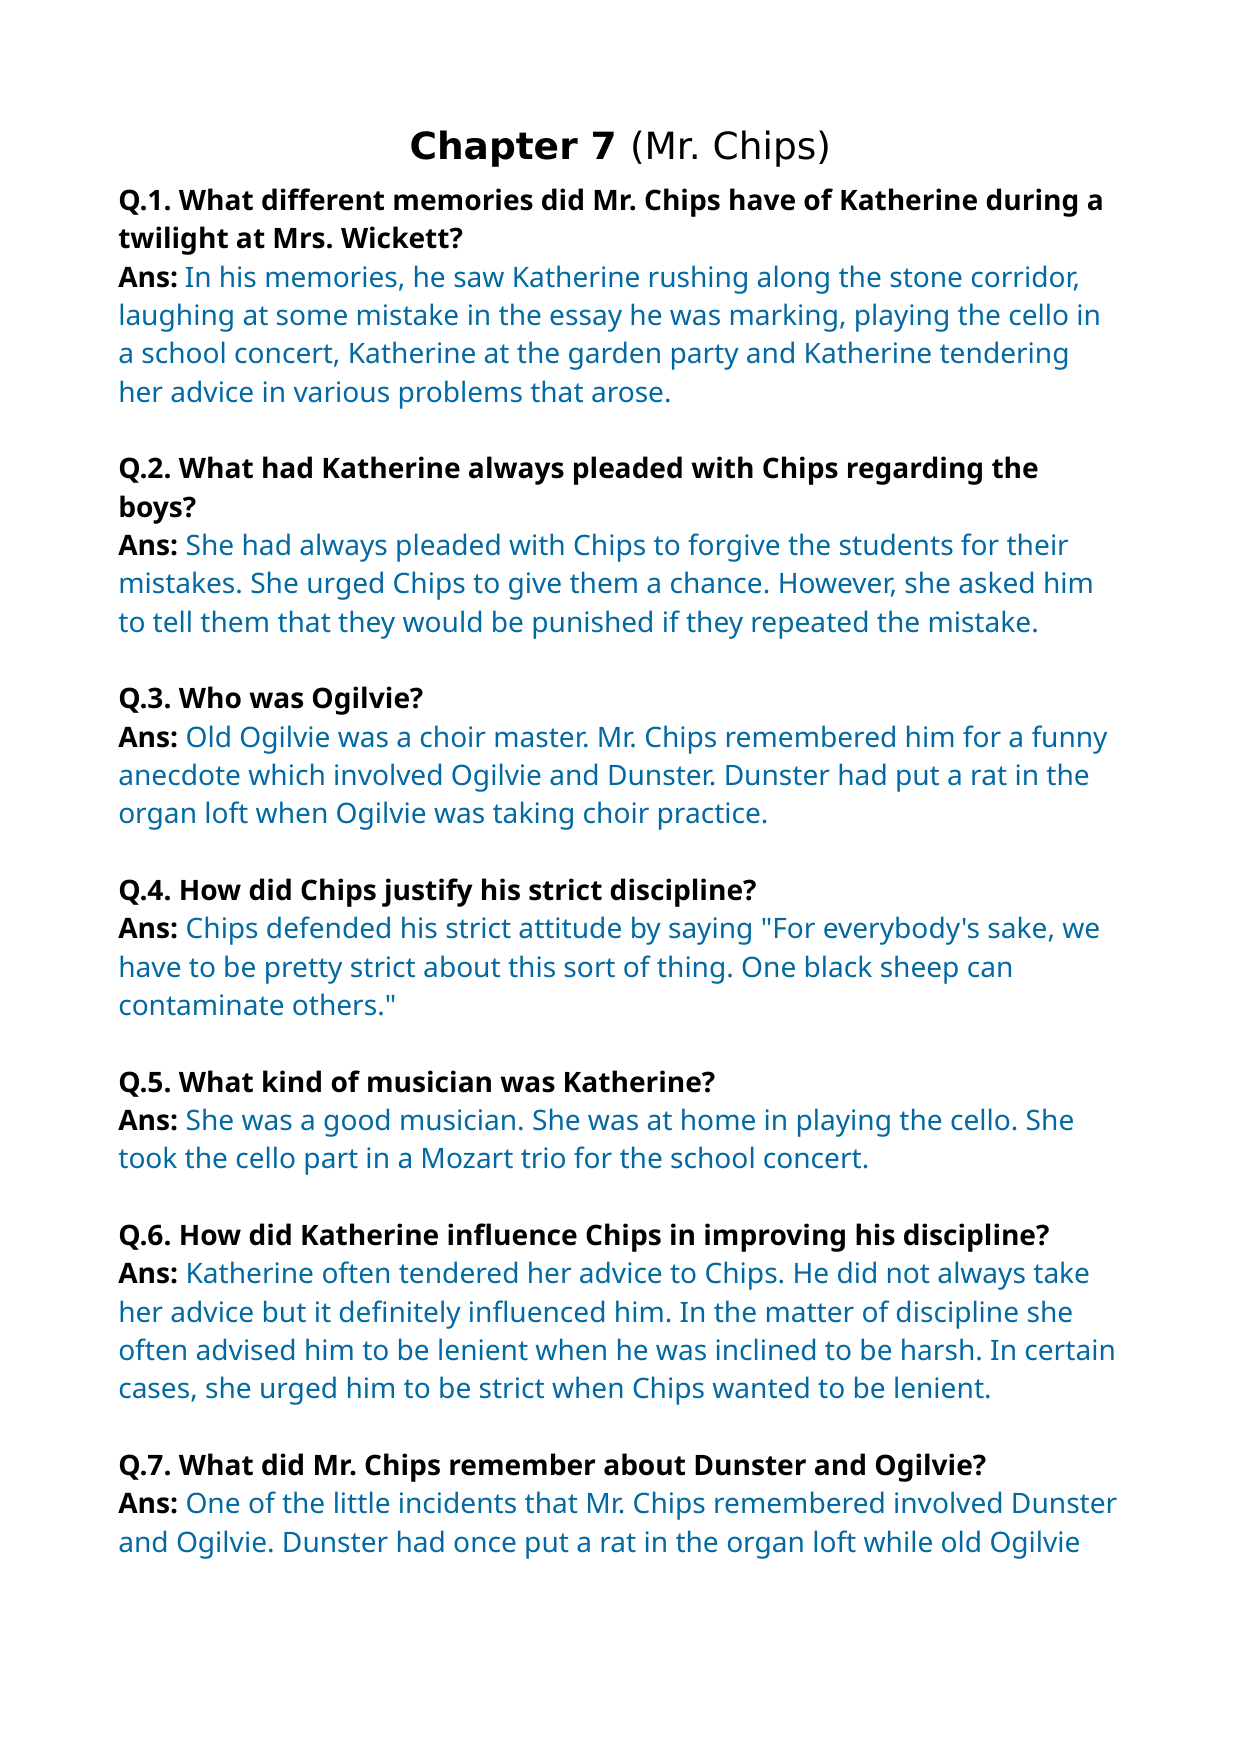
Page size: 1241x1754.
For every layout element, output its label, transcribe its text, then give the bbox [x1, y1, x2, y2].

text Q.7. What did Mr. Chips remember about Dunster and Ogilvie? Ans: One of the little incidents that Mr. Chips remembered involved Dunster and Ogilvie. Dunster had once put a rat in the organ loft while old Ogilvie [118, 1407, 1122, 1561]
text Q.3. Who was Ogilvie? Ans: Old Ogilvie was a choir master. Mr. Chips remembered him for a funny anecdote which involved Ogilvie and Dunster. Dunster had put a rat in the organ loft when Ogilvie was taking choir practice. [118, 641, 1122, 832]
text Q.2. What had Katherine always pleaded with Chips regarding the boys? Ans: She had always pleaded with Chips to forgive the students for their mistakes. She urged Chips to give them a chance. However, she asked him to tell them that they would be punished if they repeated the mistake. [118, 411, 1122, 641]
text Q.1. What different memories did Mr. Chips have of Katherine during a twilight at Mrs. Wickett? Ans: In his memories, he saw Katherine rushing along the stone corridor, laughing at some mistake in the essay he was marking, playing the cello in a school concert, Katherine at the garden party and Katherine tendering her advice in various problems that arose. [118, 181, 1122, 411]
text Q.6. How did Katherine influence Chips in improving his discipline? Ans: Katherine often tendered her advice to Chips. He did not always take her advice but it definitely influenced him. In the matter of discipline she often advised him to be lenient when he was inclined to be harsh. In certain cases, she urged him to be strict when Chips wanted to be lenient. [118, 1177, 1122, 1407]
text Q.4. How did Chips justify his strict discipline? Ans: Chips defended his strict attitude by saying "For everybody's sake, we have to be pretty strict about this sort of thing. One black sheep can contaminate others." [118, 832, 1122, 1024]
text Q.5. What kind of musician was Katherine? Ans: She was a good musician. She was at home in playing the cello. She took the cello part in a Mozart trio for the school concert. [118, 1024, 1122, 1177]
subtitle Chapter 7 (Mr. Chips) [118, 124, 1122, 168]
